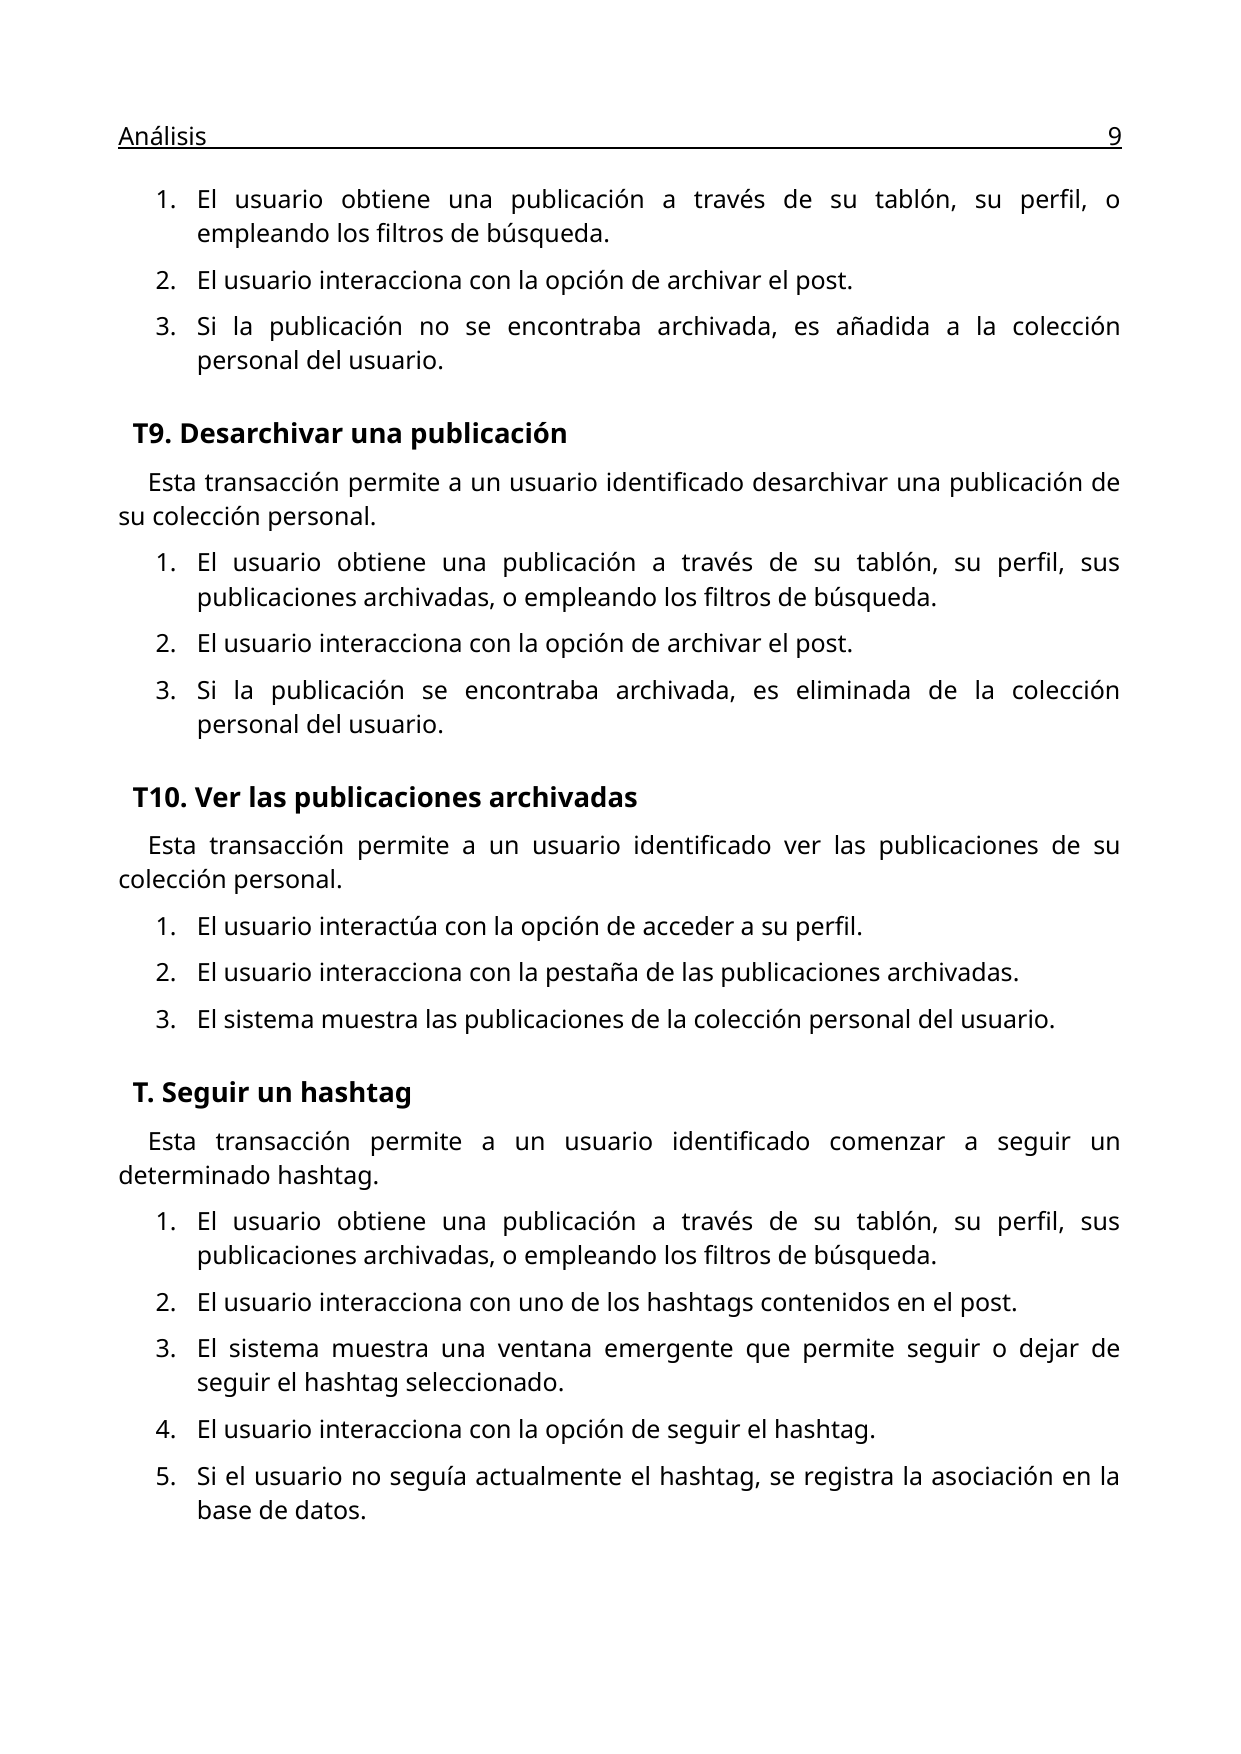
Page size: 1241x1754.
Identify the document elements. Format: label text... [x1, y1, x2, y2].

list El usuario interacciona con la opción de archivar el post. [155, 262, 1122, 296]
list El usuario interacciona con la pestaña de las publicaciones archivadas. [155, 955, 1122, 989]
list Si la publicación no se encontraba archivada, es añadida a la colección personal del usuario. [155, 309, 1122, 377]
list El sistema muestra una ventana emergente que permite seguir o dejar de seguir el hashtag seleccionado. [155, 1331, 1122, 1399]
text Esta transacción permite a un usuario identificado desarchivar una publicación de su colección personal. [118, 464, 1122, 533]
list El usuario obtiene una publicación a través de su tablón, su perfil, o empleando los filtros de búsqueda. [155, 182, 1122, 250]
list El usuario interacciona con la opción de archivar el post. [155, 626, 1122, 660]
subtitle T10. Ver las publicaciones archivadas [118, 778, 1122, 815]
list El usuario obtiene una publicación a través de su tablón, su perfil, sus publicaciones archivadas, o empleando los filtros de búsqueda. [155, 545, 1122, 613]
list El usuario obtiene una publicación a través de su tablón, su perfil, sus publicaciones archivadas, o empleando los filtros de búsqueda. [155, 1204, 1122, 1272]
list El usuario interacciona con uno de los hashtags contenidos en el post. [155, 1284, 1122, 1318]
list El usuario interactúa con la opción de acceder a su perfil. [155, 908, 1122, 943]
text Esta transacción permite a un usuario identificado ver las publicaciones de su colección personal. [118, 828, 1122, 896]
subtitle T. Seguir un hashtag [118, 1073, 1122, 1111]
text Esta transacción permite a un usuario identificado comenzar a seguir un determinado hashtag. [118, 1123, 1122, 1191]
subtitle T9. Desarchivar una publicación [118, 414, 1122, 452]
list Si la publicación se encontraba archivada, es eliminada de la colección personal del usuario. [155, 672, 1122, 740]
list El usuario interacciona con la opción de seguir el hashtag. [155, 1412, 1122, 1446]
list El sistema muestra las publicaciones de la colección personal del usuario. [155, 1002, 1122, 1036]
list Si el usuario no seguía actualmente el hashtag, se registra la asociación en la base de datos. [155, 1458, 1122, 1526]
